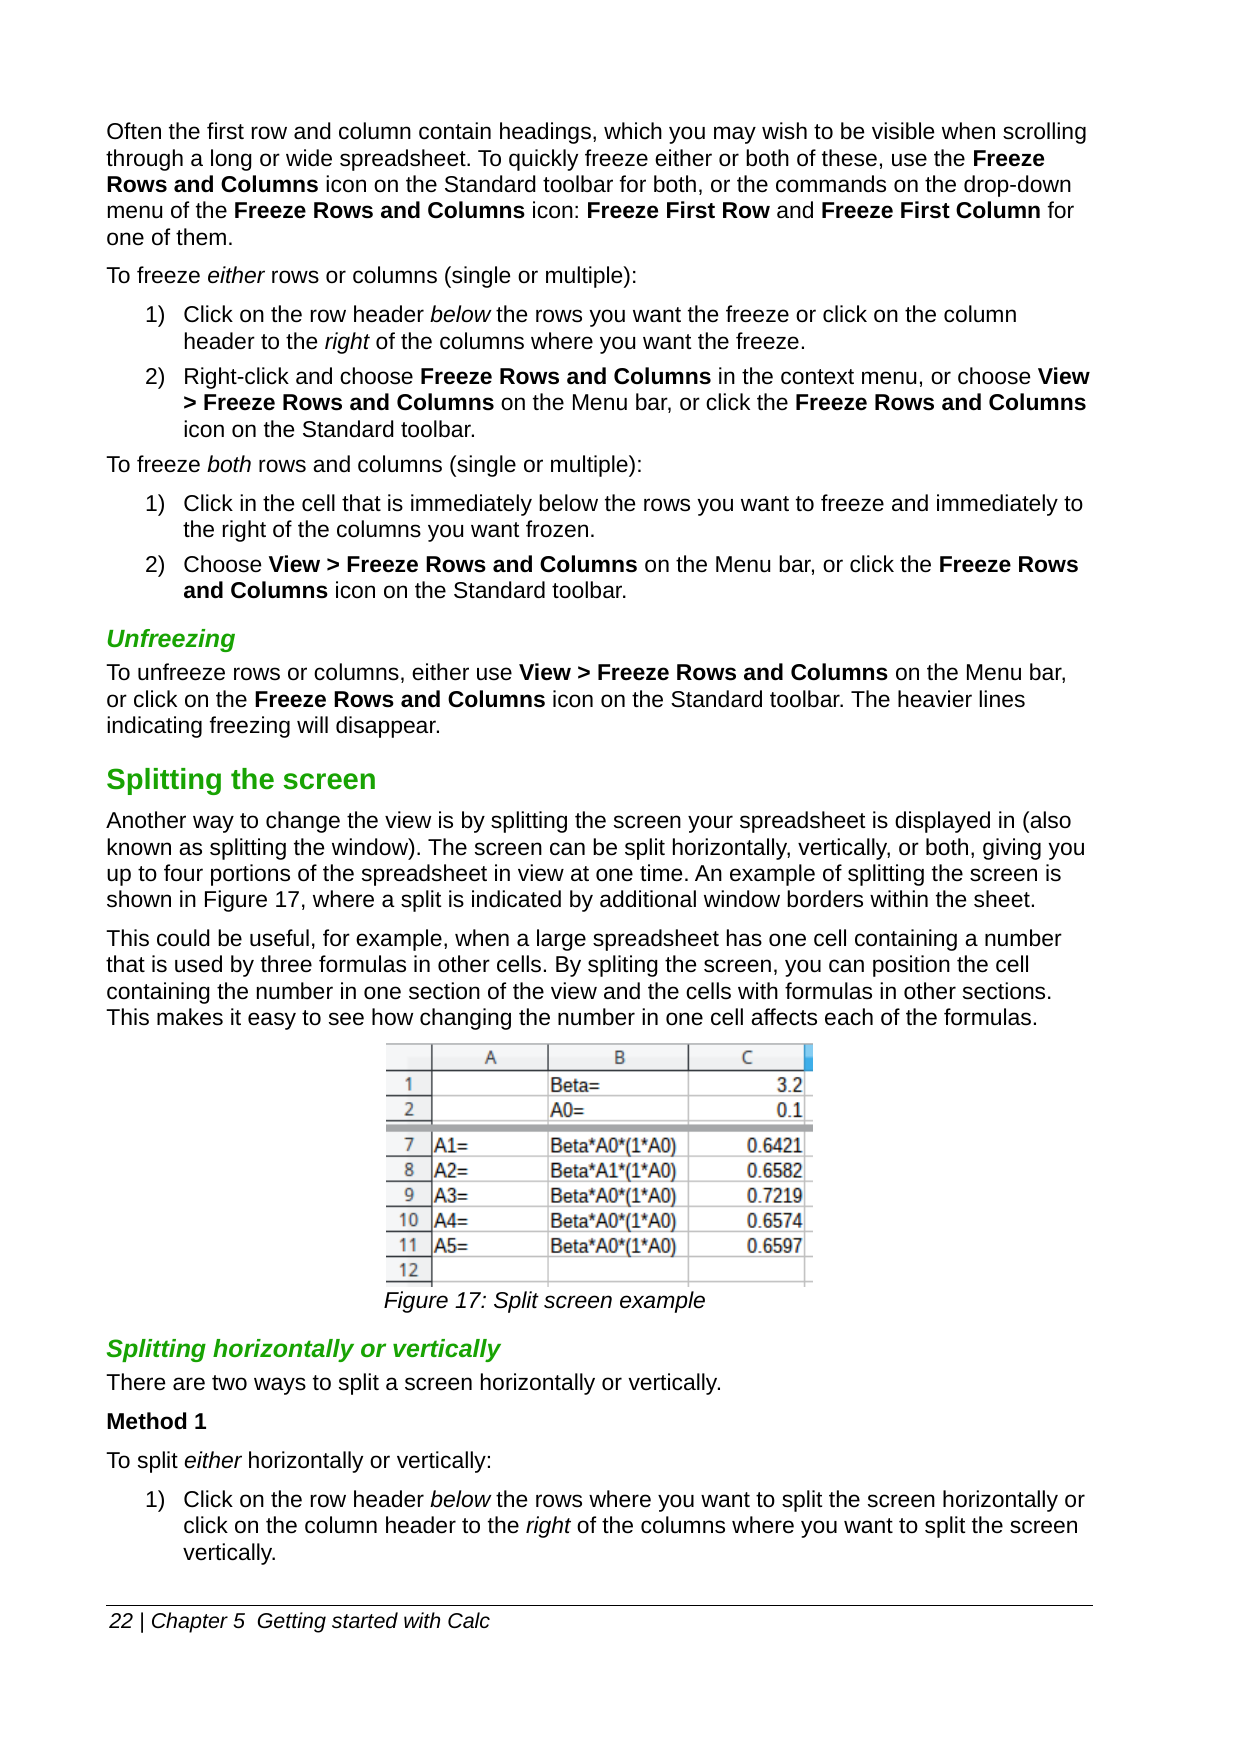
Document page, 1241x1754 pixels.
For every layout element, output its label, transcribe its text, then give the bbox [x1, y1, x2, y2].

list To freeze either rows or columns (single or multiple): [106, 262, 1093, 289]
text Often the first row and column contain headings, which you may wish to be visible when scrolling through a long or wide spreadsheet. To quickly freeze either or both of these, use the Freeze Rows and Columns icon on the Standard toolbar for both, or the commands on the drop-down menu of the Freeze Rows and Columns icon: Freeze First Row and Freeze First Column for one of them. [106, 118, 1093, 250]
list Right-click and choose Freeze Rows and Columns in the context menu, or choose View > Freeze Rows and Columns on the Menu bar, or click the Freeze Rows and Columns icon on the Standard toolbar. [165, 363, 1093, 442]
text Figure 17: Split screen example [383, 1043, 816, 1313]
list Click on the row header below the rows you want the freeze or click on the column header to the right of the columns where you want the freeze. [165, 301, 1093, 354]
text There are two ways to split a screen horizontally or vertically. [106, 1369, 1093, 1396]
text Method 1 [106, 1408, 1093, 1434]
text This could be useful, for example, when a large spreadsheet has one cell containing a number that is used by three formulas in other cells. By spliting the screen, you can position the cell containing the number in one section of the view and the cells with formulas in other sections. This makes it easy to see how changing the number in one cell affects each of the formulas. [106, 925, 1093, 1031]
subtitle Splitting horizontally or vertically [106, 1334, 1093, 1363]
list Choose View > Freeze Rows and Columns on the Menu bar, or click the Freeze Rows and Columns icon on the Standard toolbar. [165, 551, 1093, 604]
text To unfreeze rows or columns, either use View > Freeze Rows and Columns on the Menu bar, or click on the Freeze Rows and Columns icon on the Standard toolbar. The heavier lines indicating freezing will disappear. [106, 659, 1093, 738]
subtitle Splitting the screen [106, 762, 1093, 795]
list Click on the row header below the rows where you want to split the screen horizontally or click on the column header to the right of the columns where you want to split the screen vertically. [165, 1486, 1093, 1565]
list To freeze both rows and columns (single or multiple): [106, 451, 1093, 477]
picture [386, 1043, 813, 1287]
list Click in the cell that is immediately below the rows you want to freeze and immediately to the right of the columns you want frozen. [165, 489, 1093, 542]
text Another way to change the view is by splitting the screen your spreadsheet is displayed in (also known as splitting the window). The screen can be split horizontally, vertically, or both, giving you up to four portions of the spreadsheet in view at one time. An example of splitting the screen is shown in Figure 17, where a split is indicated by additional window borders within the sheet. [106, 807, 1093, 913]
subtitle Unfreezing [106, 624, 1093, 653]
list To split either horizontally or vertically: [106, 1447, 1093, 1473]
